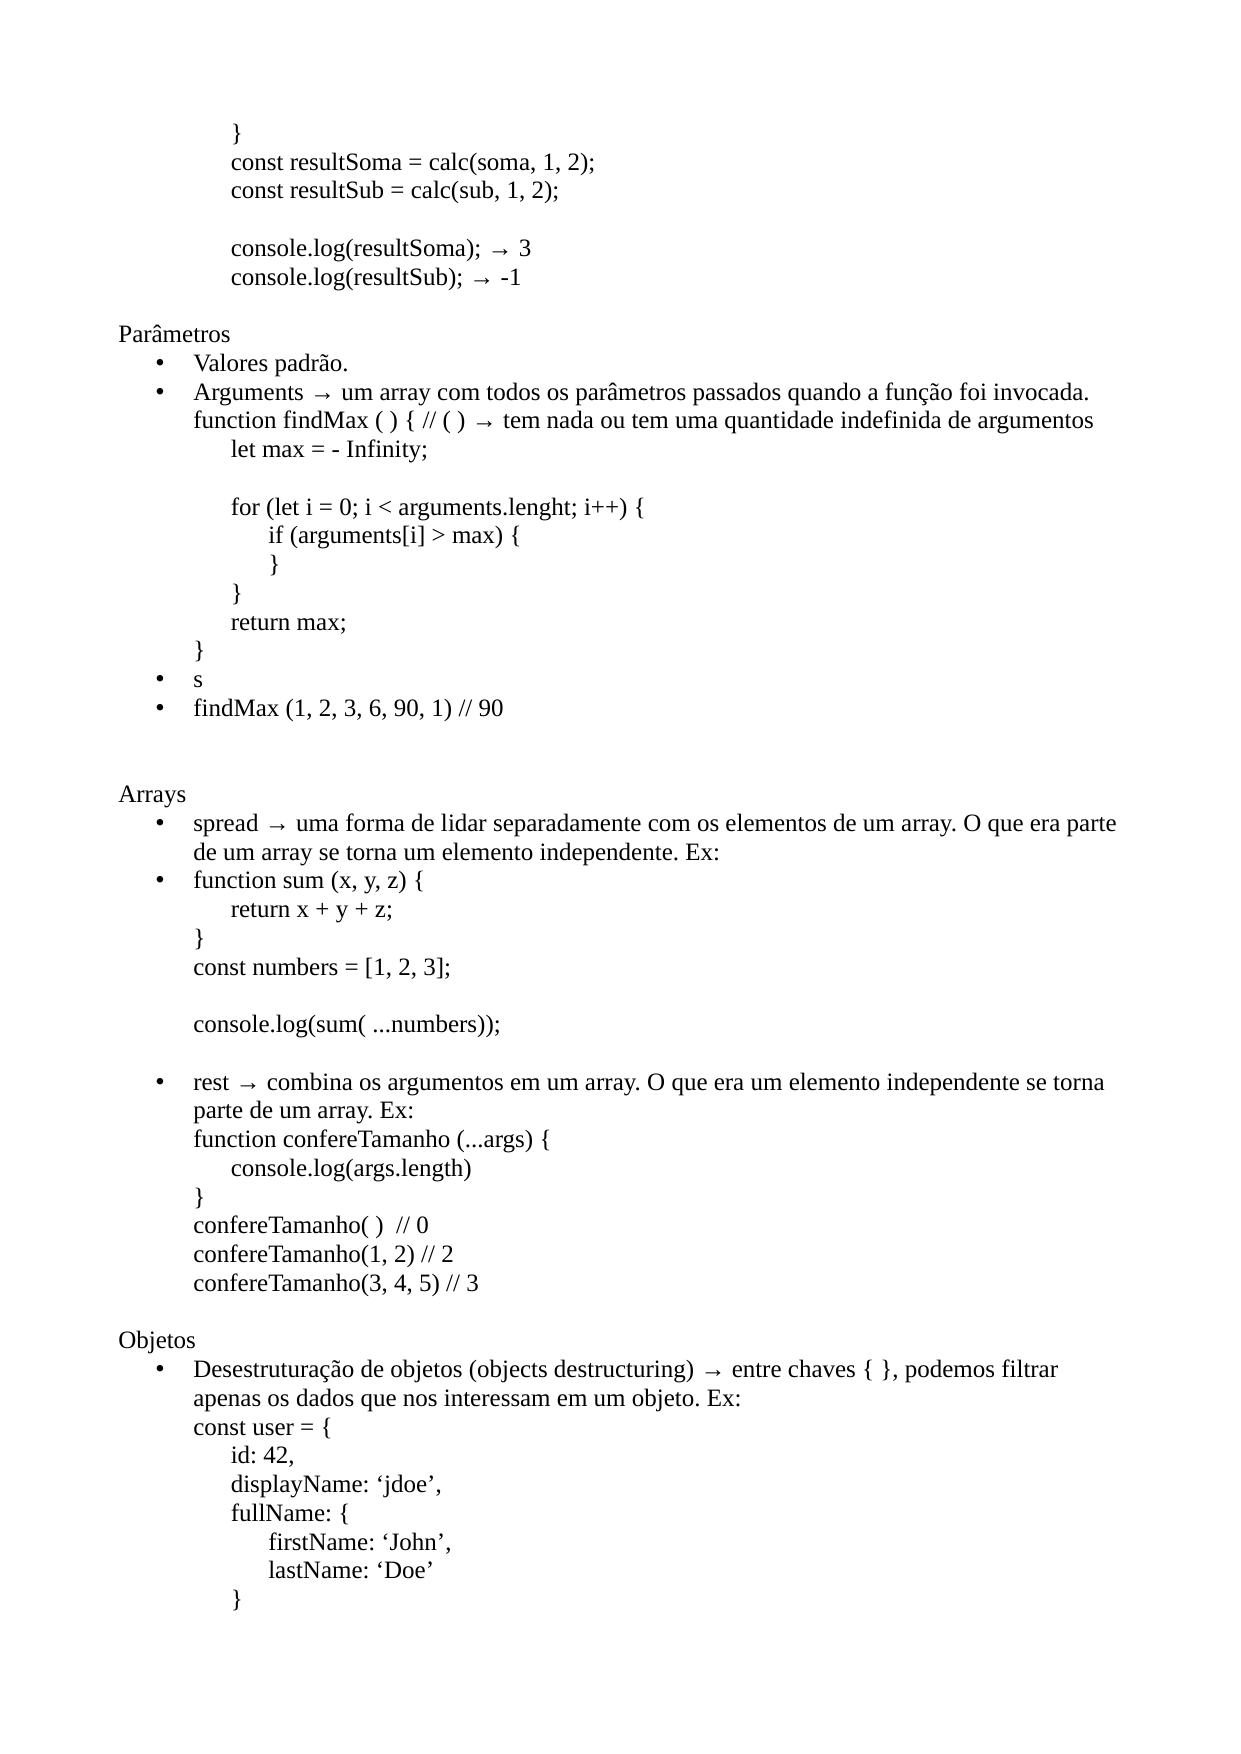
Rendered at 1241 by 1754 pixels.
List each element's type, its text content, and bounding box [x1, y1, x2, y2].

list const resultSub = calc(sub, 1, 2); [193, 176, 1122, 204]
list console.log(resultSub); → -1 [193, 262, 1122, 291]
list firstName: ‘John’, [231, 1527, 1122, 1556]
list console.log(sum( ...numbers)); [156, 1009, 1122, 1038]
list confereTamanho(1, 2) // 2 [156, 1239, 1122, 1268]
text Arrays [118, 779, 1122, 808]
list fullName: { [193, 1498, 1122, 1527]
list console.log(resultSoma); → 3 [193, 233, 1122, 262]
list confereTamanho( ) // 0 [156, 1211, 1122, 1239]
list const user = { [156, 1412, 1122, 1441]
list console.log(args.length) [193, 1153, 1122, 1182]
list return x + y + z; [193, 894, 1122, 923]
list } [156, 1182, 1122, 1211]
list } [156, 923, 1122, 952]
table_header function findMax ( ) { // ( ) → tem nada ou tem uma quantidade indefinida de argumentos let max = - Infinity; for (let i = 0; i < arguments.lenght; i++) { if (arguments[i] > max) { } } return max; } s findMax (1, 2, 3, 6, 90, 1) // 90 [118, 406, 1122, 722]
list lastName: ‘Doe’ [231, 1556, 1122, 1584]
list function confereTamanho (...args) { [156, 1124, 1122, 1153]
list rest → combina os argumentos em um array. O que era um elemento independente se torna parte de um array. Ex: [156, 1067, 1122, 1124]
text Parâmetros [118, 319, 1122, 348]
list Valores padrão. [156, 348, 1122, 377]
text Objetos [118, 1326, 1122, 1354]
list displayName: ‘jdoe’, [193, 1469, 1122, 1498]
list const resultSoma = calc(soma, 1, 2); [193, 147, 1122, 176]
list Arguments → um array com todos os parâmetros passados quando a função foi invocada. [156, 377, 1122, 406]
list id: 42, [193, 1441, 1122, 1469]
list Desestruturação de objetos (objects destructuring) → entre chaves { }, podemos filtrar apenas os dados que nos interessam em um objeto. Ex: [156, 1354, 1122, 1412]
list } [193, 118, 1122, 147]
list confereTamanho(3, 4, 5) // 3 [156, 1268, 1122, 1297]
list function sum (x, y, z) { [156, 866, 1122, 894]
list spread → uma forma de lidar separadamente com os elementos de um array. O que era parte de um array se torna um elemento independente. Ex: [156, 808, 1122, 866]
list } [193, 1584, 1122, 1613]
list const numbers = [1, 2, 3]; [156, 952, 1122, 981]
